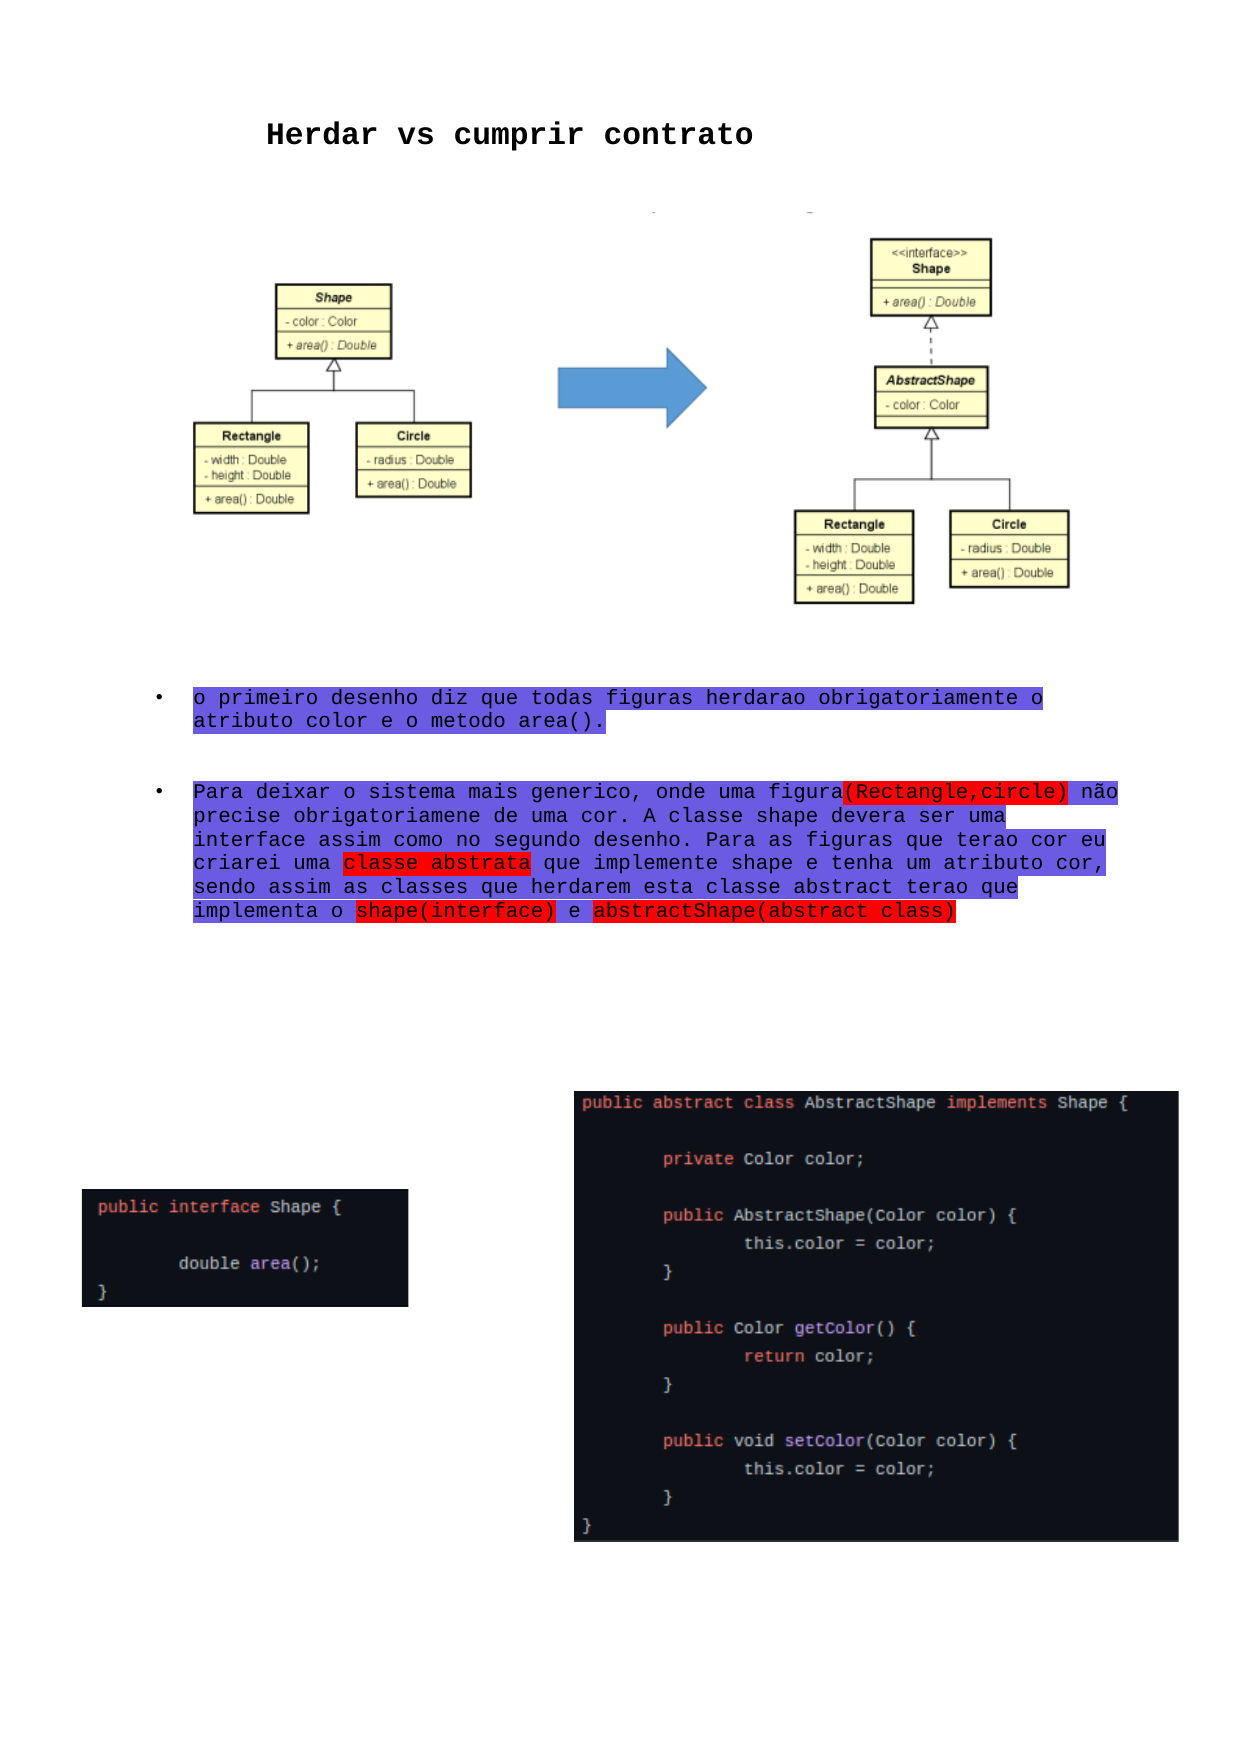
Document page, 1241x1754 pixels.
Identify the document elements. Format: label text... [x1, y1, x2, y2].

picture [81, 1189, 409, 1307]
text Herdar vs cumprir contrato [118, 118, 1122, 153]
picture [118, 212, 1122, 616]
list Para deixar o sistema mais generico, onde uma figura(Rectangle,circle) não precise obrigatoriamene de uma cor. A classe shape devera ser uma interface assim como no segundo desenho. Para as figuras que terao cor eu criarei uma classe abstrata que implemente shape e tenha um atributo cor, sendo assim as classes que herdarem esta classe abstract terao que implementa o shape(interface) e abstractShape(abstract class) [156, 781, 1122, 923]
picture [574, 1091, 1179, 1542]
list o primeiro desenho diz que todas figuras herdarao obrigatoriamente o atributo color e o metodo area(). [156, 687, 1122, 734]
